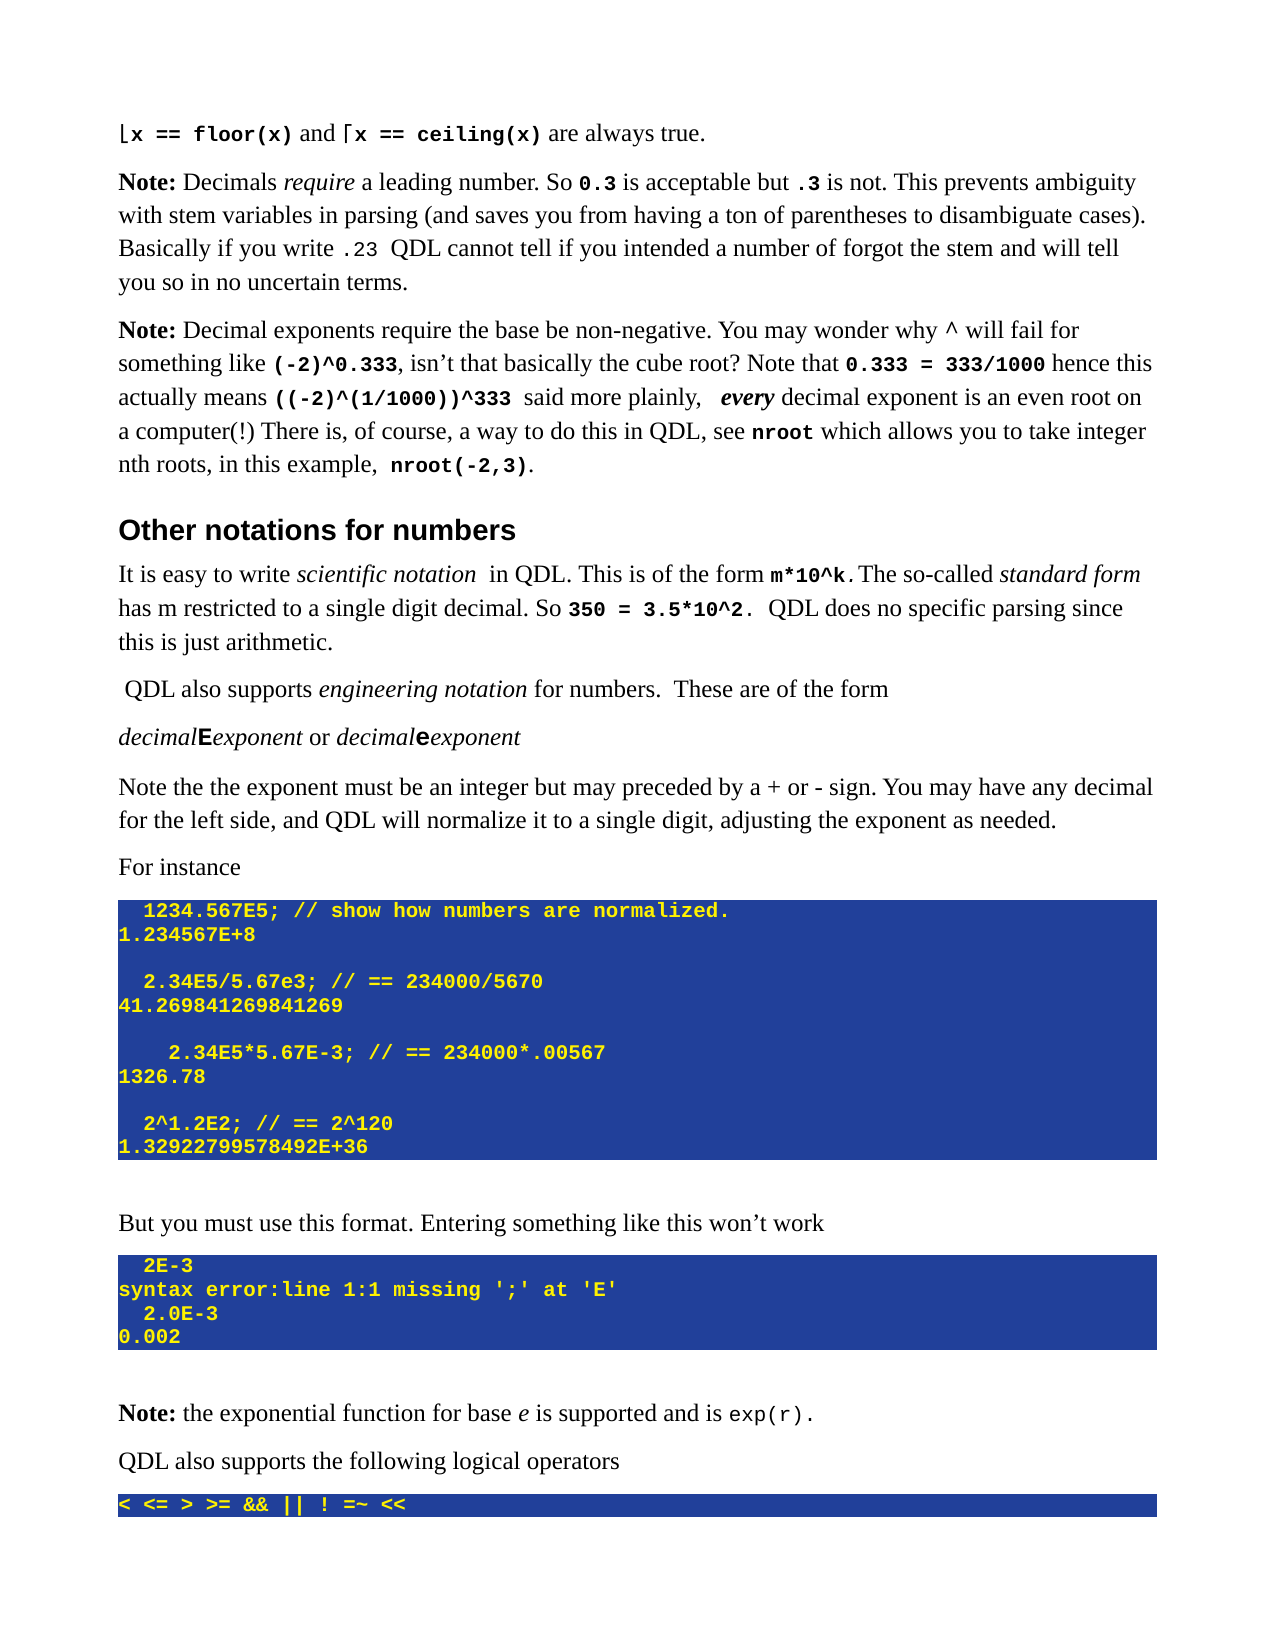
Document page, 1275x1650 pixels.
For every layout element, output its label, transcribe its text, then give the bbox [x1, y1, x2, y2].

text syntax error:line 1:1 missing ';' at 'E' [118, 1279, 1157, 1303]
text 2^1.2E2; // == 2^120 [118, 1113, 1157, 1137]
text 1234.567E5; // show how numbers are normalized. [118, 900, 1157, 924]
text For instance [118, 852, 1157, 881]
text 2.34E5*5.67E-3; // == 234000*.00567 [118, 1042, 1157, 1066]
text 0.002 [118, 1326, 1157, 1350]
text QDL also supports the following logical operators [118, 1446, 1157, 1475]
text 2.34E5/5.67e3; // == 234000/5670 [118, 971, 1157, 995]
text 1.32922799578492E+36 [118, 1137, 1157, 1160]
text decimalEexponent or decimaleexponent [118, 722, 1157, 753]
text Note: the exponential function for base e is supported and is exp(r). [118, 1398, 1157, 1427]
text < <= > >= && || ! =~ << [118, 1494, 1157, 1517]
subtitle Other notations for numbers [118, 513, 1157, 546]
text ⌊x == floor(x) and ⌈x == ceiling(x) are always true. [118, 118, 1157, 148]
text 1.234567E+8 [118, 924, 1157, 947]
text 2E-3 [118, 1255, 1157, 1279]
text Note the the exponent must be an integer but may preceded by a + or - sign. You may have any decimal for the left side, and QDL will normalize it to a single digit, adjusting the exponent as needed. [118, 772, 1157, 834]
text 41.269841269841269 [118, 995, 1157, 1018]
text It is easy to write scientific notation in QDL. This is of the form m*10^k.The so-called standard form has m restricted to a single digit decimal. So 350 = 3.5*10^2. QDL does no specific parsing since this is just arithmetic. [118, 559, 1157, 655]
text QDL also supports engineering notation for numbers. These are of the form [118, 674, 1157, 703]
text 1326.78 [118, 1066, 1157, 1089]
text Note: Decimal exponents require the base be non-negative. You may wonder why ^ will fail for something like (-2)^0.333, isn’t that basically the cube root? Note that 0.333 = 333/1000 hence this actually means ((-2)^(1/1000))^333 said more plainly, every decimal exponent is an even root on a computer(!) There is, of course, a way to do this in QDL, see nroot which allows you to take integer nth roots, in this example, nroot(-2,3). [118, 315, 1157, 479]
text 2.0E-3 [118, 1303, 1157, 1326]
text But you must use this format. Entering something like this won’t work [118, 1208, 1157, 1237]
text Note: Decimals require a leading number. So 0.3 is acceptable but .3 is not. This prevents ambiguity with stem variables in parsing (and saves you from having a ton of parentheses to disambiguate cases). Basically if you write .23 QDL cannot tell if you intended a number of forgot the stem and will tell you so in no uncertain terms. [118, 167, 1157, 296]
